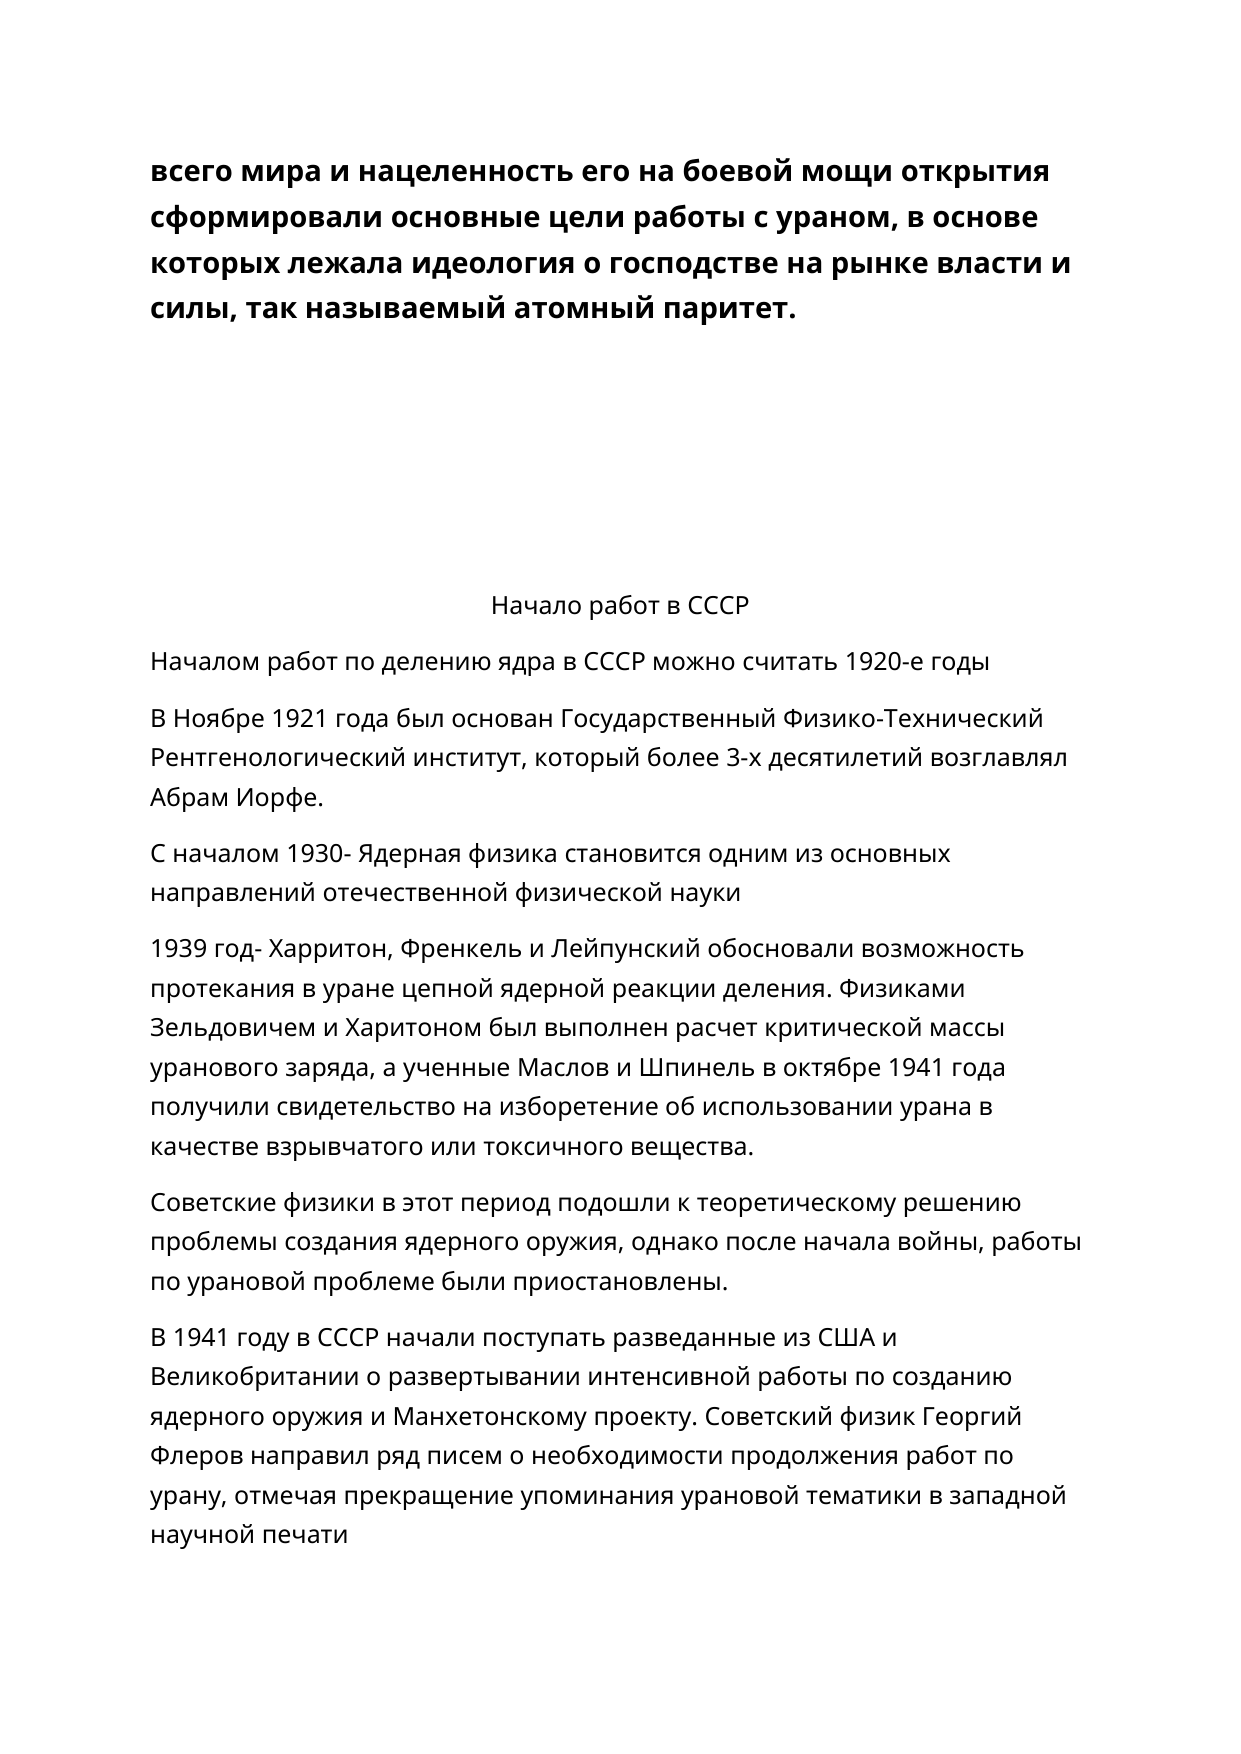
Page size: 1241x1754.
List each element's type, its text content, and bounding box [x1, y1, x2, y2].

text всего мира и нацеленность его на боевой мощи открытия сформировали основные цели работы с ураном, в основе которых лежала идеология о господстве на рынке власти и силы, так называемый атомный паритет. [150, 150, 1090, 327]
text Начало работ в СССР [150, 588, 1090, 622]
text С началом 1930- Ядерная физика становится одним из основных направлений отечественной физической науки [150, 835, 1090, 909]
text В Ноябре 1921 года был основан Государственный Физико-Технический Рентгенологический институт, который более 3-х десятилетий возглавлял Абрам Иорфе. [150, 700, 1090, 813]
text В 1941 году в СССР начали поступать разведанные из США и Великобритании о развертывании интенсивной работы по созданию ядерного оружия и Манхетонскому проекту. Советский физик Георгий Флеров направил ряд писем о необходимости продолжения работ по урану, отмечая прекращение упоминания урановой тематики в западной научной печати [150, 1319, 1090, 1551]
text 1939 год- Харритон, Френкель и Лейпунский обосновали возможность протекания в уране цепной ядерной реакции деления. Физиками Зельдовичем и Харитоном был выполнен расчет критической массы уранового заряда, а ученные Маслов и Шпинель в октябре 1941 года получили свидетельство на изборетение об использовании урана в качестве взрывчатого или токсичного вещества. [150, 931, 1090, 1162]
text Советские физики в этот период подошли к теоретическому решению проблемы создания ядерного оружия, однако после начала войны, работы по урановой проблеме были приостановлены. [150, 1184, 1090, 1297]
text Началом работ по делению ядра в СССР можно считать 1920-е годы [150, 644, 1090, 678]
